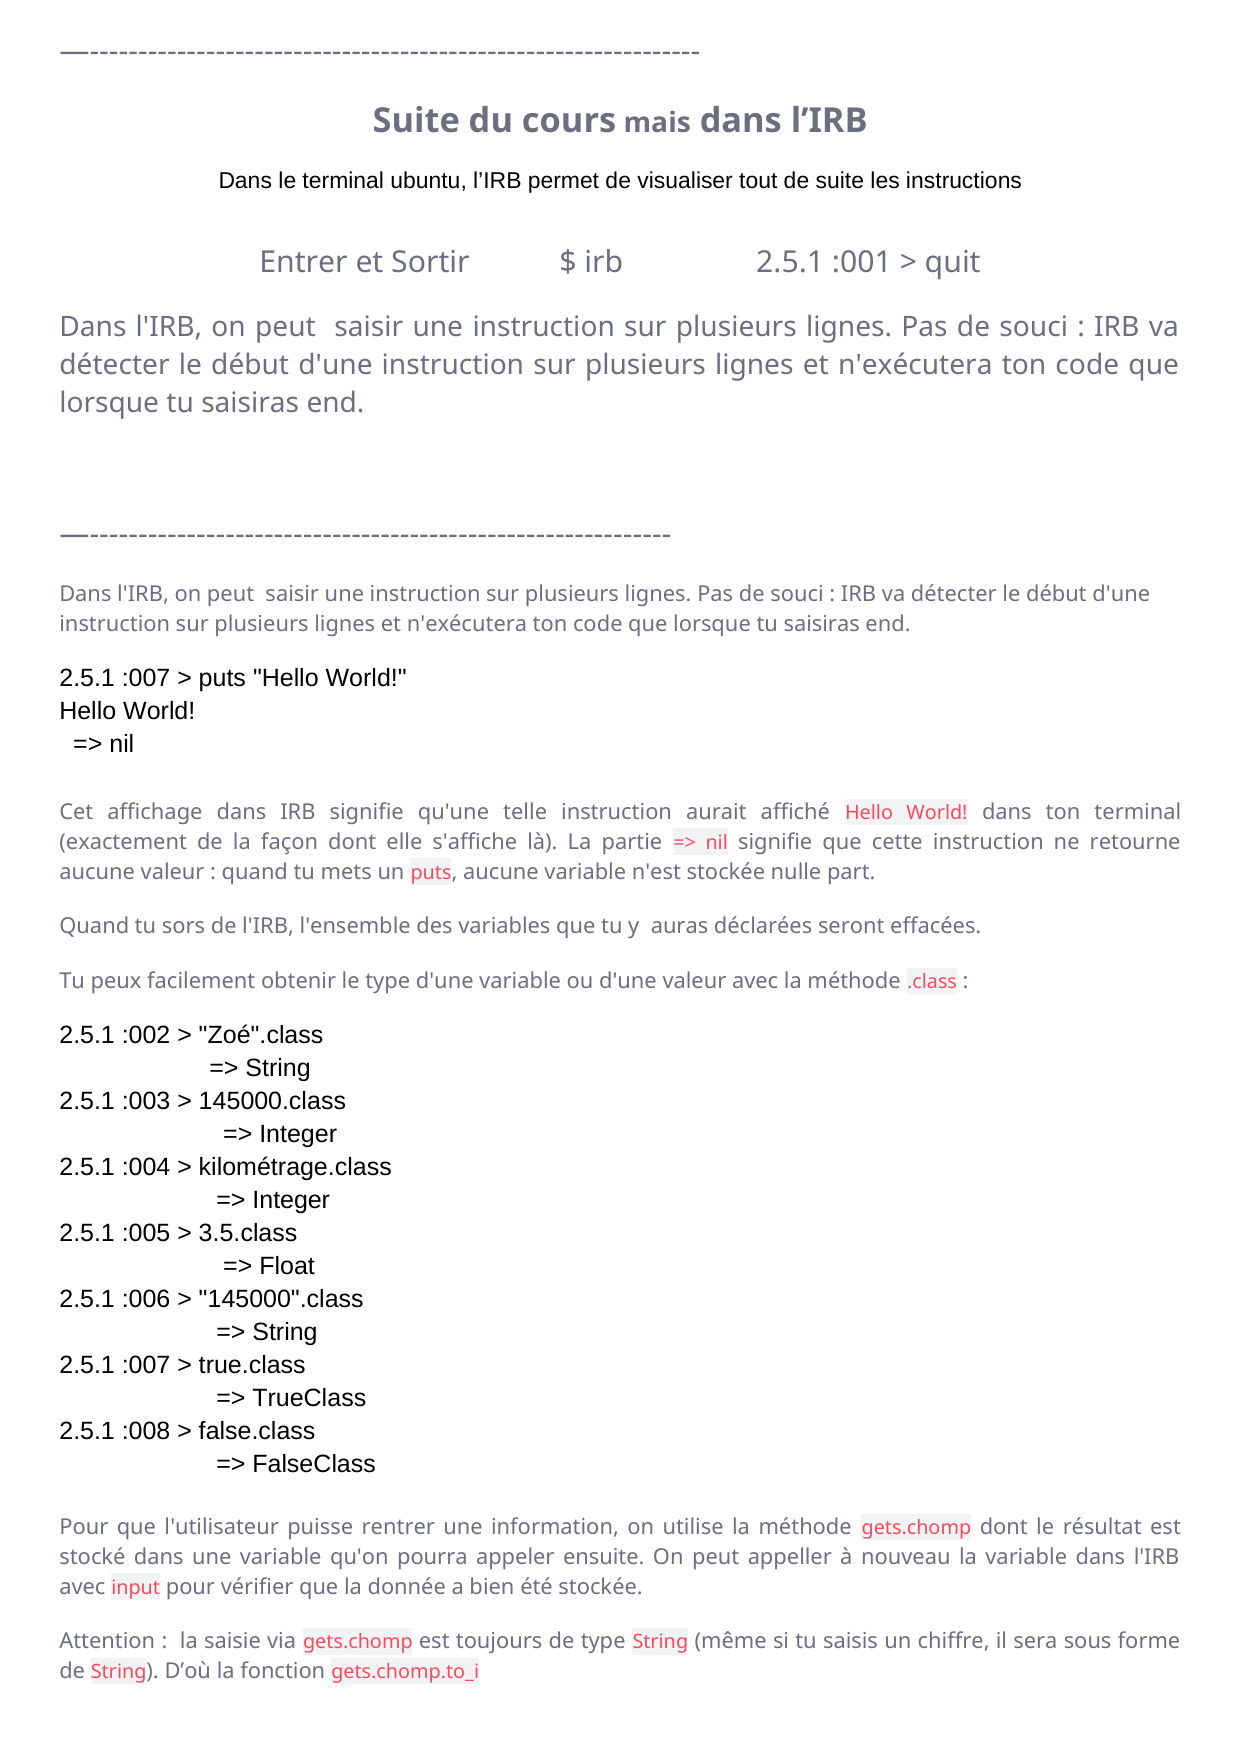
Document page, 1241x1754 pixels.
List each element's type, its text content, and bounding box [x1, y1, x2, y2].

text Entrer et Sortir $ irb 2.5.1 :001 > quit [59, 240, 1181, 281]
text 2.5.1 :006 > "145000".class [59, 1284, 1181, 1313]
text 2.5.1 :003 > 145000.class [59, 1086, 1181, 1115]
text Dans l'IRB, on peut saisir une instruction sur plusieurs lignes. Pas de souci : IRB va détecter le début d'une instruction sur plusieurs lignes et n'exécutera ton code que lorsque tu saisiras end. [59, 306, 1181, 421]
text 2.5.1 :002 > "Zoé".class [59, 1020, 1181, 1049]
text 2.5.1 :007 > puts "Hello World!" [59, 663, 1181, 692]
text Quand tu sors de l'IRB, l'ensemble des variables que tu y auras déclarées seront effacées. [59, 911, 1181, 940]
text Dans l'IRB, on peut saisir une instruction sur plusieurs lignes. Pas de souci : IRB va détecter le début d'une instruction sur plusieurs lignes et n'exécutera ton code que lorsque tu saisiras end. [59, 578, 1181, 638]
text => nil [59, 729, 1181, 758]
text 2.5.1 :004 > kilométrage.class [59, 1152, 1181, 1181]
text —--------------------------------------------------------------- [59, 29, 1181, 71]
text => String [59, 1053, 1181, 1082]
text Pour que l'utilisateur puisse rentrer une information, on utilise la méthode gets.chomp dont le résultat est stocké dans une variable qu'on pourra appeler ensuite. On peut appeller à nouveau la variable dans l'IRB avec input pour vérifier que la donnée a bien été stockée. [59, 1511, 1181, 1601]
text 2.5.1 :007 > true.class [59, 1350, 1181, 1379]
text Cet affichage dans IRB signifie qu'une telle instruction aurait affiché Hello World! dans ton terminal (exactement de la façon dont elle s'affiche là). La partie => nil signifie que cette instruction ne retourne aucune valeur : quand tu mets un puts, aucune variable n'est stockée nulle part. [59, 796, 1181, 886]
text => Integer [59, 1185, 1181, 1214]
text => TrueClass [59, 1383, 1181, 1412]
text Hello World! [59, 696, 1181, 725]
text => FalseClass [59, 1449, 1181, 1478]
text Tu peux facilement obtenir le type d'une variable ou d'une valeur avec la méthode .class : [59, 965, 1181, 995]
text Dans le terminal ubuntu, l’IRB permet de visualiser tout de suite les instructions [59, 167, 1181, 194]
text 2.5.1 :005 > 3.5.class [59, 1218, 1181, 1247]
text Suite du cours mais dans l’IRB [59, 96, 1181, 142]
text Attention : la saisie via gets.chomp est toujours de type String (même si tu saisis un chiffre, il sera sous forme de String). D’où la fonction gets.chomp.to_i [59, 1626, 1181, 1685]
text 2.5.1 :008 > false.class [59, 1416, 1181, 1445]
text —------------------------------------------------------------ [59, 512, 1181, 553]
text => String [59, 1317, 1181, 1346]
text => Float [134, 1251, 1181, 1280]
text => Integer [134, 1119, 1181, 1148]
